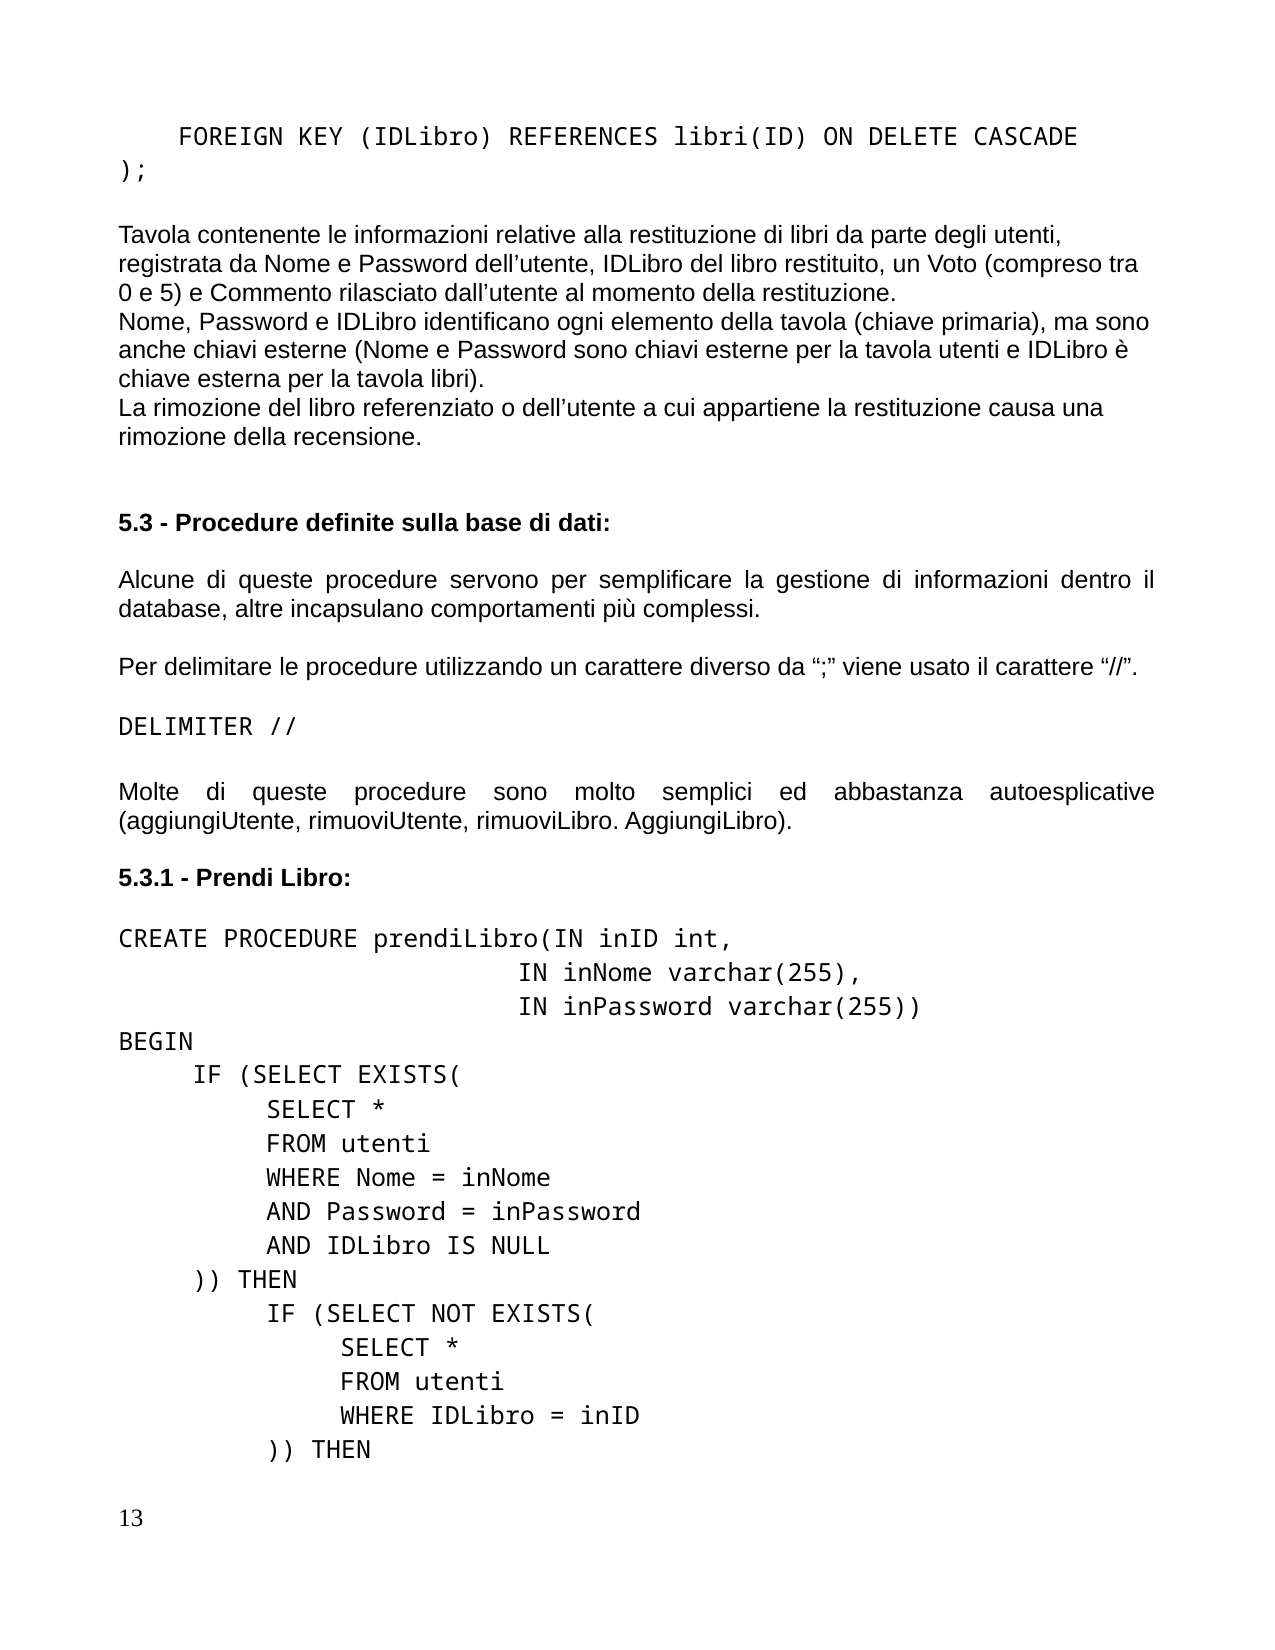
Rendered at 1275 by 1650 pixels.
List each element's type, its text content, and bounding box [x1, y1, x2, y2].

text SELECT * [118, 1091, 1157, 1125]
text FROM utenti [118, 1125, 1157, 1159]
text AND Password = inPassword [118, 1193, 1157, 1227]
text AND IDLibro IS NULL [118, 1227, 1157, 1262]
text FROM utenti [118, 1364, 1157, 1398]
text IF (SELECT NOT EXISTS( [118, 1296, 1157, 1330]
text Per delimitare le procedure utilizzando un carattere diverso da “;” viene usato il carattere “//”. [118, 652, 1157, 680]
text Tavola contenente le informazioni relative alla restituzione di libri da parte degli utenti, registrata da Nome e Password dell’utente, IDLibro del libro restituito, un Voto (compreso tra 0 e 5) e Commento rilasciato dall’utente al momento della restituzione. [118, 220, 1157, 307]
text Alcune di queste procedure servono per semplificare la gestione di informazioni dentro il database, altre incapsulano comportamenti più complessi. [118, 565, 1157, 623]
text IN inNome varchar(255), [118, 955, 1157, 989]
text WHERE Nome = inNome [118, 1159, 1157, 1193]
text FOREIGN KEY (IDLibro) REFERENCES libri(ID) ON DELETE CASCADE [118, 118, 1157, 152]
text Nome, Password e IDLibro identificano ogni elemento della tavola (chiave primaria), ma sono anche chiavi esterne (Nome e Password sono chiavi esterne per la tavola utenti e IDLibro è chiave esterna per la tavola libri). [118, 307, 1157, 393]
text WHERE IDLibro = inID [118, 1398, 1157, 1432]
text DELIMITER // [118, 709, 1157, 743]
text SELECT * [118, 1330, 1157, 1364]
text ); [118, 152, 1157, 186]
text CREATE PROCEDURE prendiLibro(IN inID int, [118, 921, 1157, 955]
text )) THEN [118, 1262, 1157, 1296]
text )) THEN [118, 1432, 1157, 1466]
text Molte di queste procedure sono molto semplici ed abbastanza autoesplicative (aggiungiUtente, rimuoviUtente, rimuoviLibro. AggiungiLibro). [118, 777, 1157, 835]
text IN inPassword varchar(255)) [118, 989, 1157, 1023]
text BEGIN [118, 1023, 1157, 1057]
text 5.3 - Procedure definite sulla base di dati: [118, 508, 1157, 537]
text 5.3.1 - Prendi Libro: [118, 863, 1157, 892]
text IF (SELECT EXISTS( [118, 1057, 1157, 1091]
text La rimozione del libro referenziato o dell’utente a cui appartiene la restituzione causa una rimozione della recensione. [118, 393, 1157, 450]
